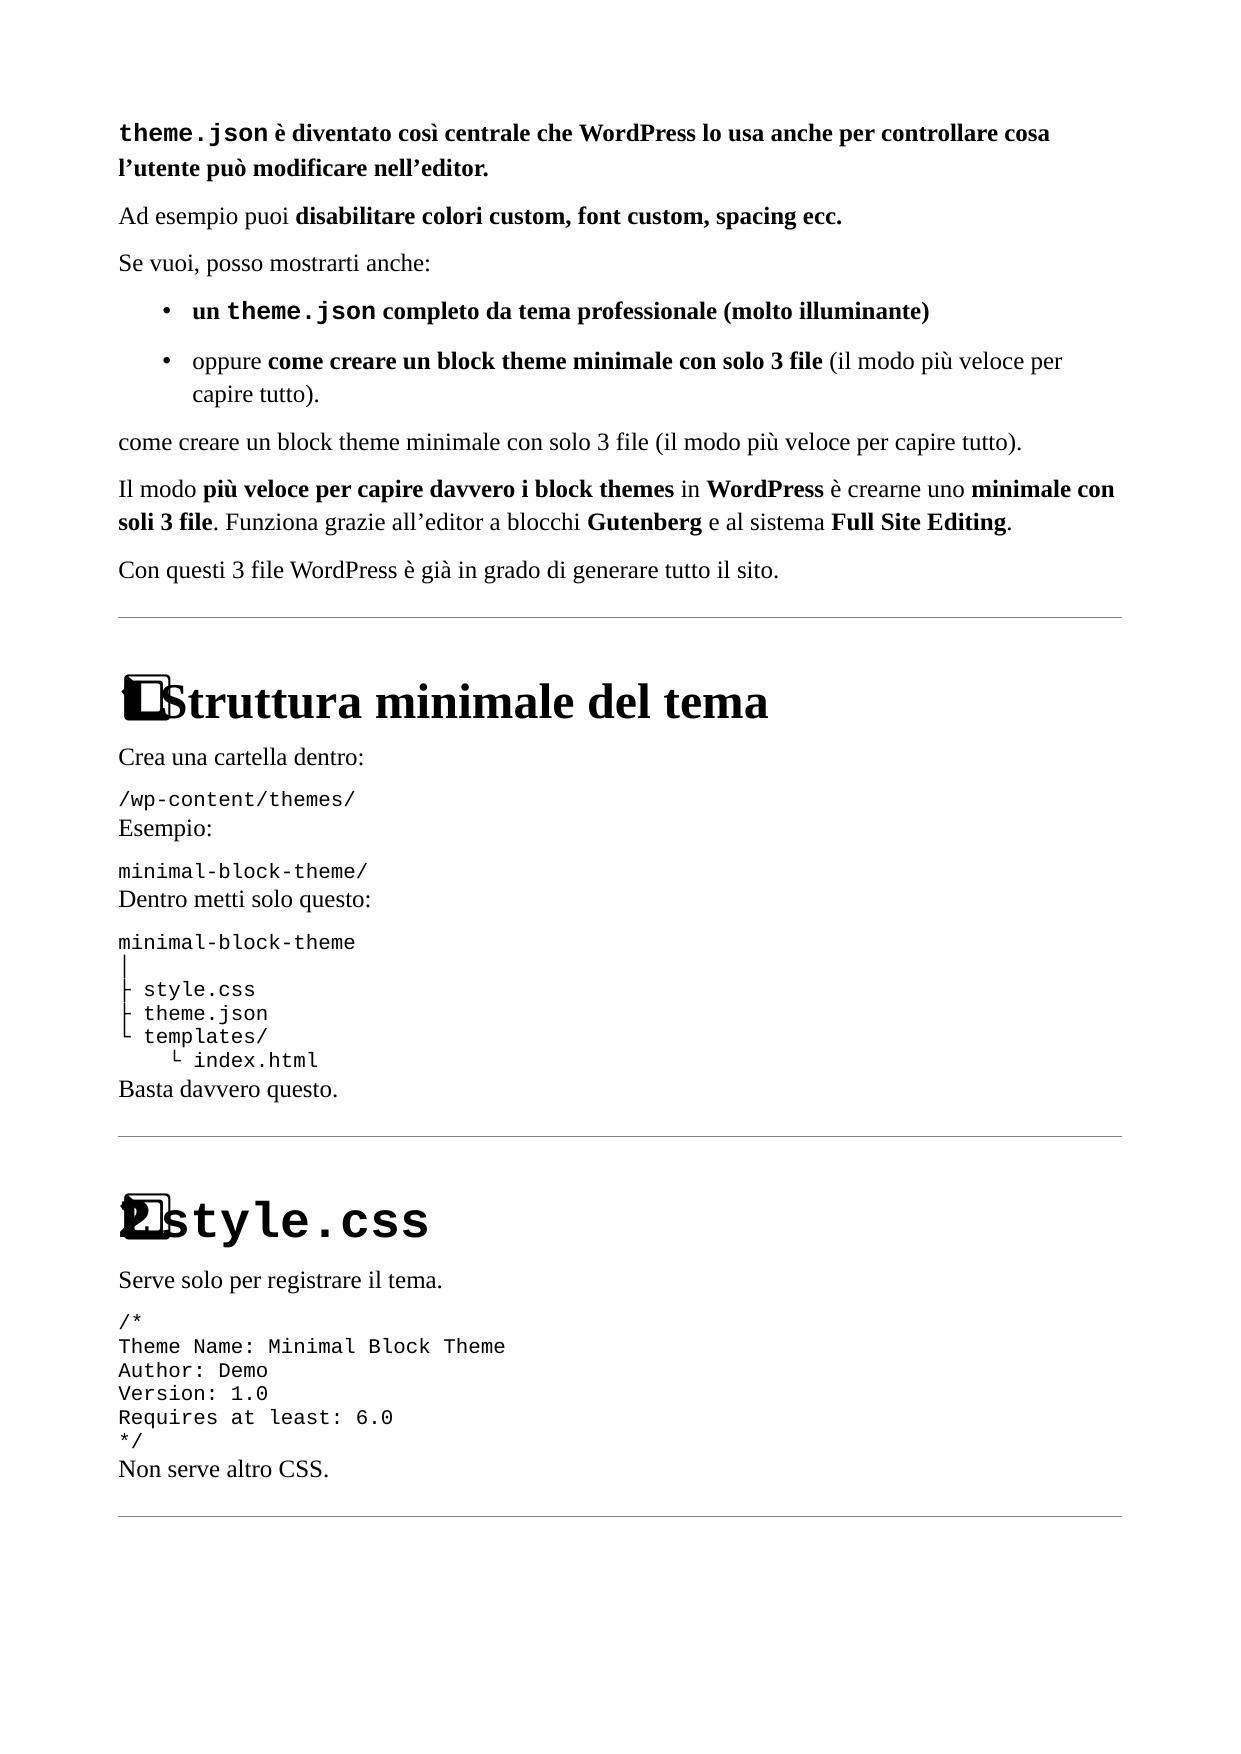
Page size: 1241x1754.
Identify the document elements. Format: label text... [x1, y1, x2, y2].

subtitle 2️⃣ style.css [118, 1191, 1122, 1252]
subtitle 1️⃣ Struttura minimale del tema [118, 672, 1122, 729]
list oppure come creare un block theme minimale con solo 3 file (il modo più veloce per capire tutto). [162, 346, 1122, 408]
text Il modo più veloce per capire davvero i block themes in WordPress è crearne uno minimale con soli 3 file. Funziona grazie all’editor a blocchi Gutenberg e al sistema Full Site Editing. [118, 474, 1122, 536]
text /* [118, 1312, 1122, 1336]
text Crea una cartella dentro: [118, 742, 1122, 771]
list un theme.json completo da tema professionale (molto illuminante) [162, 296, 1122, 327]
text Author: Demo [118, 1360, 1122, 1383]
text minimal-block-theme/ [118, 861, 1122, 884]
text Requires at least: 6.0 [118, 1407, 1122, 1431]
text theme.json è diventato così centrale che WordPress lo usa anche per controllare cosa l’utente può modificare nell’editor. [118, 118, 1122, 182]
text /wp-content/themes/ [118, 789, 1122, 813]
text Version: 1.0 [118, 1383, 1122, 1407]
text │ [118, 956, 1122, 979]
text Theme Name: Minimal Block Theme [118, 1336, 1122, 1360]
text Con questi 3 file WordPress è già in grado di generare tutto il sito. [118, 555, 1122, 584]
text Serve solo per registrare il tema. [118, 1265, 1122, 1293]
text Basta davvero questo. [118, 1074, 1122, 1102]
text come creare un block theme minimale con solo 3 file (il modo più veloce per capire tutto). [118, 427, 1122, 455]
text Esempio: [118, 813, 1122, 842]
text ├ style.css [118, 979, 1122, 1003]
text Non serve altro CSS. [118, 1454, 1122, 1483]
text Ad esempio puoi disabilitare colori custom, font custom, spacing ecc. [118, 201, 1122, 229]
text ├ theme.json [125, 1003, 1122, 1026]
text Se vuoi, posso mostrarti anche: [118, 248, 1122, 277]
text */ [118, 1431, 1122, 1454]
text minimal-block-theme [118, 932, 1122, 956]
text └ index.html [118, 1050, 1122, 1074]
text └ templates/ [118, 1026, 1122, 1050]
text Dentro metti solo questo: [118, 884, 1122, 913]
